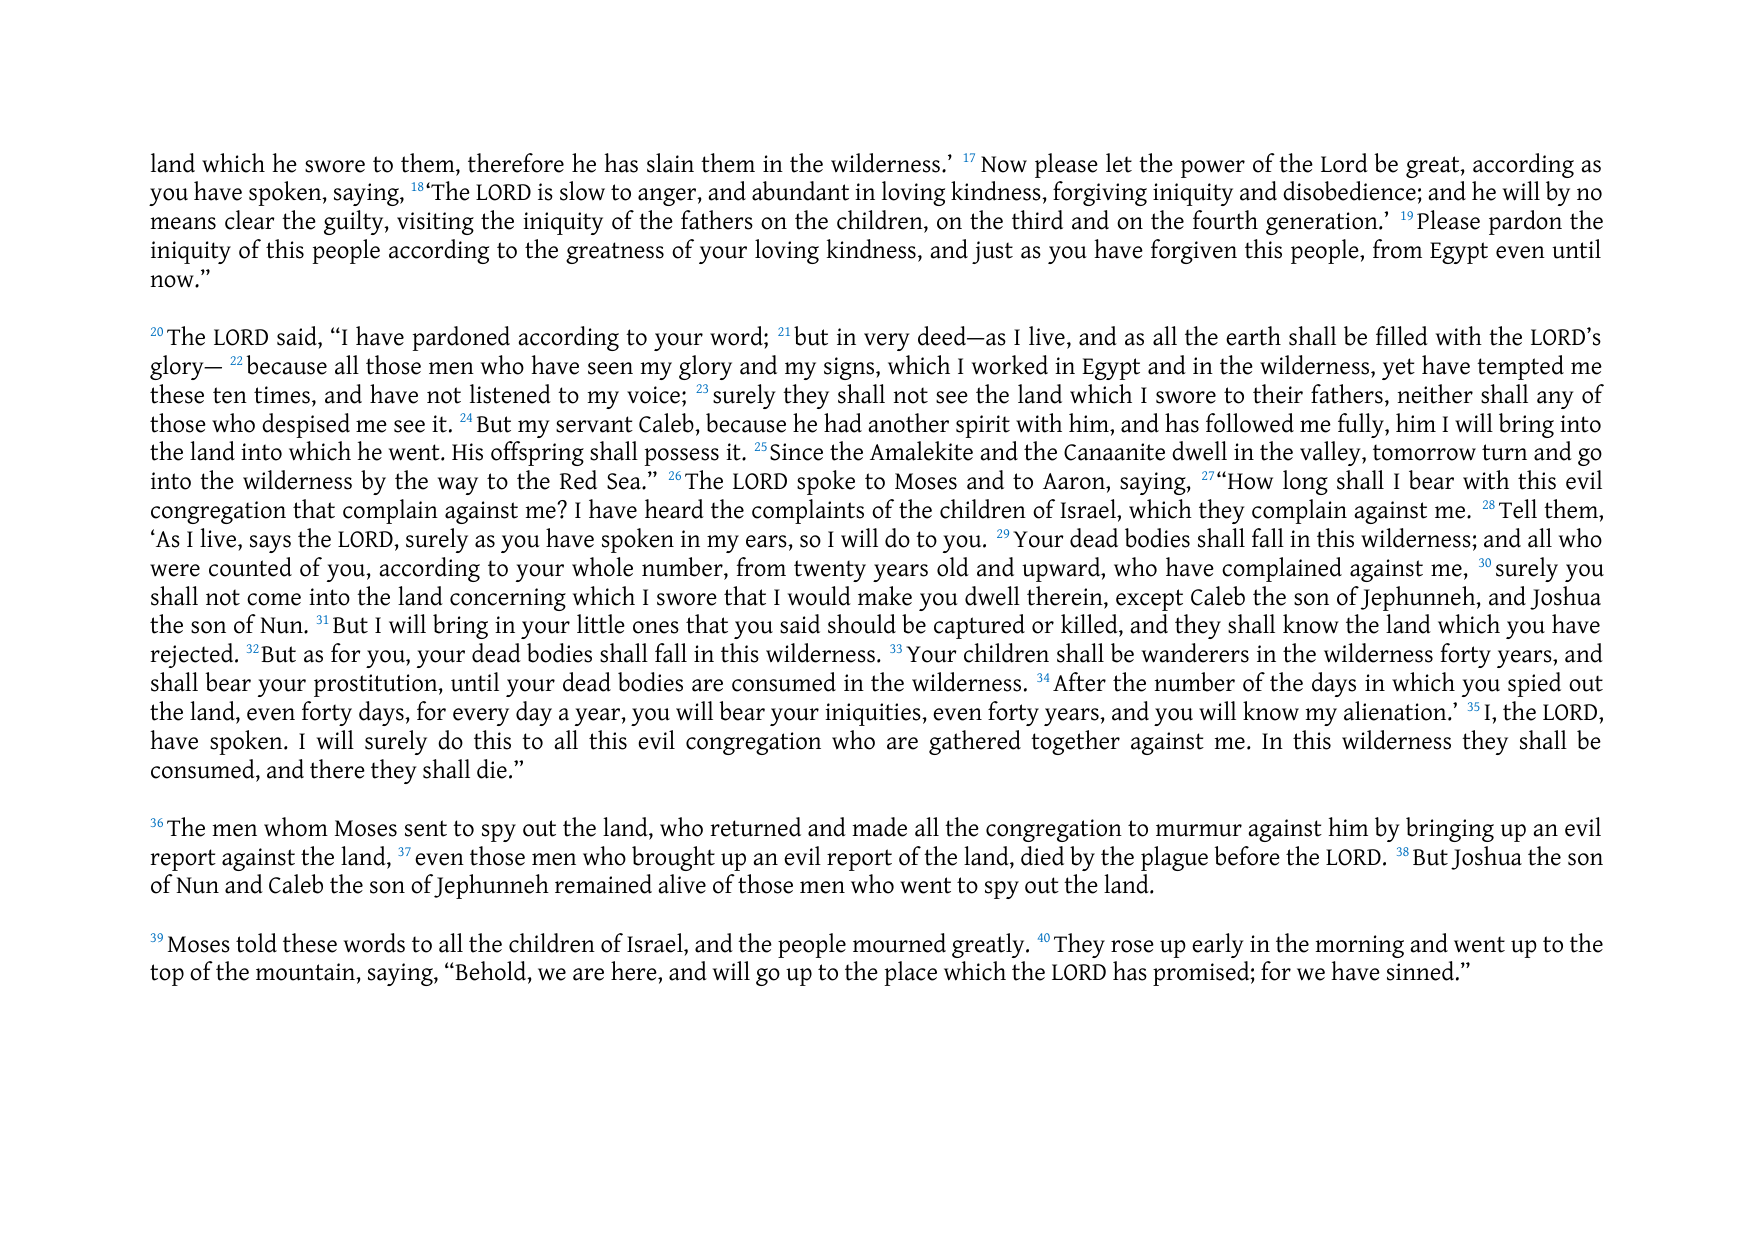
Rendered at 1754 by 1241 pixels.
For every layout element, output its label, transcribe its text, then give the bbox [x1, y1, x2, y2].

text 36 The men whom Moses sent to spy out the land, who returned and made all the congregation to murmur against him by bringing up an evil report against the land, 37 even those men who brought up an evil report of the land, died by the plague before the LORD. 38 But Joshua the son of Nun and Caleb the son of Jephunneh remained alive of those men who went to spy out the land. [150, 814, 1604, 901]
text 20 The LORD said, “I have pardoned according to your word; 21 but in very deed—as I live, and as all the earth shall be filled with the LORD’s glory— 22 because all those men who have seen my glory and my signs, which I worked in Egypt and in the wilderness, yet have tempted me these ten times, and have not listened to my voice; 23 surely they shall not see the land which I swore to their fathers, neither shall any of those who despised me see it. 24 But my servant Caleb, because he had another spirit with him, and has followed me fully, him I will bring into the land into which he went. His offspring shall possess it. 25 Since the Amalekite and the Canaanite dwell in the valley, tomorrow turn and go into the wilderness by the way to the Red Sea.” 26 The LORD spoke to Moses and to Aaron, saying, 27 “How long shall I bear with this evil congregation that complain against me? I have heard the complaints of the children of Israel, which they complain against me. 28 Tell them, ‘As I live, says the LORD, surely as you have spoken in my ears, so I will do to you. 29 Your dead bodies shall fall in this wilderness; and all who were counted of you, according to your whole number, from twenty years old and upward, who have complained against me, 30 surely you shall not come into the land concerning which I swore that I would make you dwell therein, except Caleb the son of Jephunneh, and Joshua the son of Nun. 31 But I will bring in your little ones that you said should be captured or killed, and they shall know the land which you have rejected. 32 But as for you, your dead bodies shall fall in this wilderness. 33 Your children shall be wanderers in the wilderness forty years, and shall bear your prostitution, until your dead bodies are consumed in the wilderness. 34 After the number of the days in which you spied out the land, even forty days, for every day a year, you will bear your iniquities, even forty years, and you will know my alienation.’ 35 I, the LORD, have spoken. I will surely do this to all this evil congregation who are gathered together against me. In this wilderness they shall be consumed, and there they shall die.” [150, 323, 1604, 785]
text land which he swore to them, therefore he has slain them in the wilderness.’ 17 Now please let the power of the Lord be great, according as you have spoken, saying, 18 ‘The LORD is slow to anger, and abundant in loving kindness, forgiving iniquity and disobedience; and he will by no means clear the guilty, visiting the iniquity of the fathers on the children, on the third and on the fourth generation.’ 19 Please pardon the iniquity of this people according to the greatness of your loving kindness, and just as you have forgiven this people, from Egypt even until now.” [150, 150, 1604, 294]
text 39 Moses told these words to all the children of Israel, and the people mourned greatly. 40 They rose up early in the morning and went up to the top of the mountain, saying, “Behold, we are here, and will go up to the place which the LORD has promised; for we have sinned.” [150, 930, 1604, 988]
